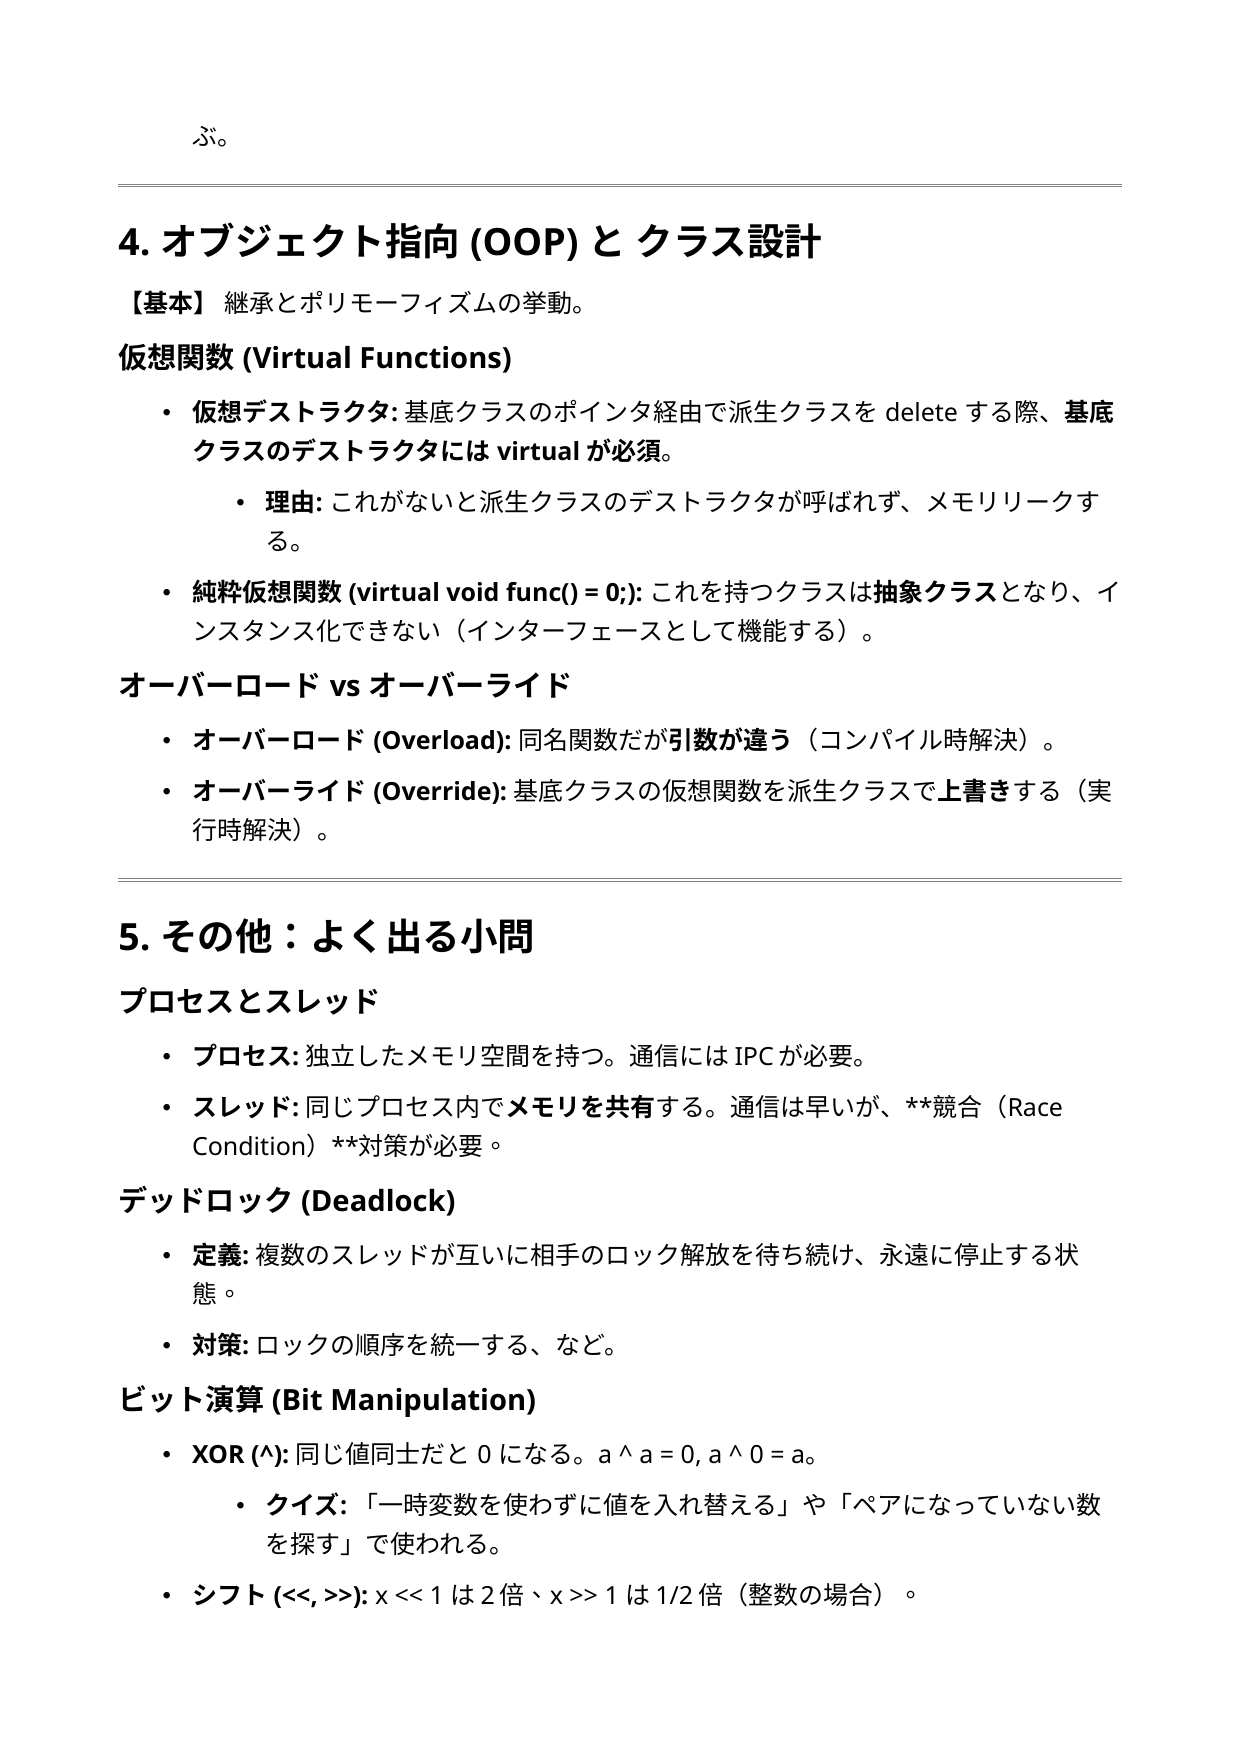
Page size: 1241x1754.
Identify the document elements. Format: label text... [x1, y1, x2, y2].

list スレッド: 同じプロセス内でメモリを共有する。通信は早いが、**競合（Race Condition）**対策が必要。 [162, 1090, 1122, 1163]
text 【基本】 継承とポリモーフィズムの挙動。 [118, 286, 1122, 320]
subtitle ビット演算 (Bit Manipulation) [118, 1379, 1122, 1418]
list オーバーライド (Override): 基底クラスの仮想関数を派生クラスで上書きする（実行時解決）。 [162, 774, 1122, 847]
list 仮想デストラクタ: 基底クラスのポインタ経由で派生クラスを delete する際、基底クラスのデストラクタには virtual が必須。 [162, 395, 1122, 468]
list 定義: 複数のスレッドが互いに相手のロック解放を待ち続け、永遠に停止する状態。 [162, 1237, 1122, 1310]
list プロセス: 独立したメモリ空間を持つ。通信にはIPCが必要。 [162, 1038, 1122, 1073]
list クイズ: 「一時変数を使わずに値を入れ替える」や「ペアになっていない数を探す」で使われる。 [236, 1488, 1122, 1561]
list 純粋仮想関数 (virtual void func() = 0;): これを持つクラスは抽象クラスとなり、インスタンス化できない（インターフェースとして機能する）。 [162, 575, 1122, 648]
list シフト (<<, >>): x << 1 は2倍、x >> 1 は1/2倍（整数の場合）。 [162, 1578, 1122, 1612]
subtitle 5. その他：よく出る小問 [118, 910, 1122, 961]
list 理由: これがないと派生クラスのデストラクタが呼ばれず、メモリリークする。 [236, 485, 1122, 558]
subtitle デッドロック (Deadlock) [118, 1180, 1122, 1219]
list クイズでの正解: 「例外が発生してもリソースリークを防ぐための技法」として選ぶ。 [162, 118, 1122, 152]
list オーバーロード (Overload): 同名関数だが引数が違う（コンパイル時解決）。 [162, 723, 1122, 757]
subtitle 仮想関数 (Virtual Functions) [118, 337, 1122, 377]
subtitle 4. オブジェクト指向 (OOP) と クラス設計 [118, 216, 1122, 267]
subtitle プロセスとスレッド [118, 981, 1122, 1021]
subtitle オーバーロード vs オーバーライド [118, 665, 1122, 705]
list XOR (^): 同じ値同士だと 0 になる。a ^ a = 0, a ^ 0 = a。 [162, 1436, 1122, 1471]
list 対策: ロックの順序を統一する、など。 [162, 1327, 1122, 1362]
